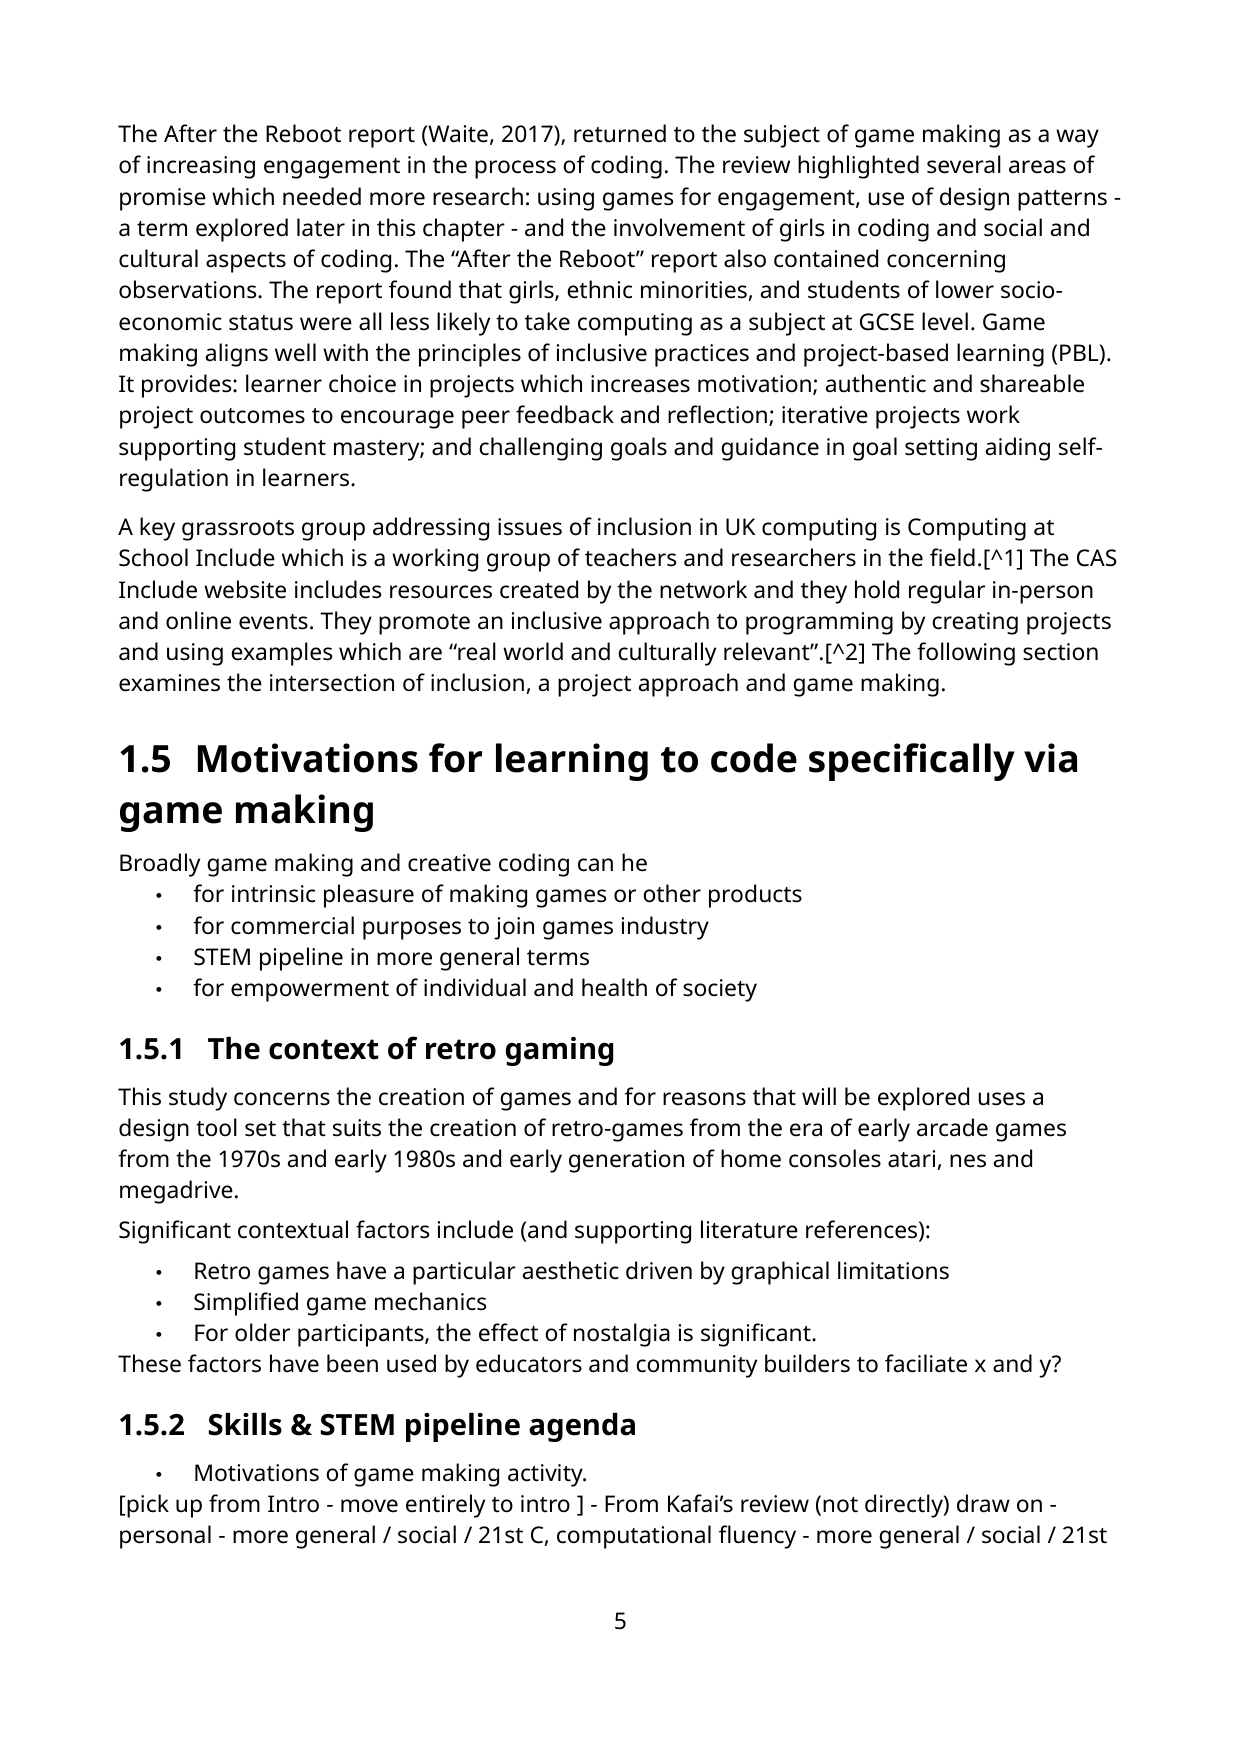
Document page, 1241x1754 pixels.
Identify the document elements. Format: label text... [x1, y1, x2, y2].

list For older participants, the effect of nostalgia is significant. [156, 1317, 1122, 1348]
list STEM pipeline in more general terms [156, 941, 1122, 972]
list Simplified game mechanics [156, 1286, 1122, 1317]
list for empowerment of individual and health of society [156, 972, 1122, 1003]
text Broadly game making and creative coding can he [118, 847, 1122, 878]
list for intrinsic pleasure of making games or other products [156, 878, 1122, 909]
list Retro games have a particular aesthetic driven by graphical limitations [156, 1255, 1122, 1286]
text These factors have been used by educators and community builders to faciliate x and y? [118, 1348, 1122, 1380]
text Significant contextual factors include (and supporting literature references): [118, 1214, 1122, 1246]
subtitle Motivations for learning to code specifically via game making [118, 732, 1122, 834]
subtitle Skills & STEM pipeline agenda [118, 1405, 1122, 1444]
text This study concerns the creation of games and for reasons that will be explored uses a design tool set that suits the creation of retro-games from the era of early arcade games from the 1970s and early 1980s and early generation of home consoles atari, nes and megadrive. [118, 1081, 1122, 1206]
text A key grassroots group addressing issues of inclusion in UK computing is Computing at School Include which is a working group of teachers and researchers in the field.[^1] The CAS Include website includes resources created by the network and they hold regular in-person and online events. They promote an inclusive approach to programming by creating projects and using examples which are “real world and culturally relevant”.[^2] The following section examines the intersection of inclusion, a project approach and game making. [118, 511, 1122, 698]
list for commercial purposes to join games industry [156, 909, 1122, 941]
text The After the Reboot report (Waite, 2017), returned to the subject of game making as a way of increasing engagement in the process of coding. The review highlighted several areas of promise which needed more research: using games for engagement, use of design patterns - a term explored later in this chapter - and the involvement of girls in coding and social and cultural aspects of coding. The “After the Reboot” report also contained concerning observations. The report found that girls, ethnic minorities, and students of lower socio-economic status were all less likely to take computing as a subject at GCSE level. Game making aligns well with the principles of inclusive practices and project-based learning (PBL). It provides: learner choice in projects which increases motivation; authentic and shareable project outcomes to encourage peer feedback and reflection; iterative projects work supporting student mastery; and challenging goals and guidance in goal setting aiding self-regulation in learners. [118, 118, 1122, 493]
text [pick up from Intro - move entirely to intro ] - From Kafai’s review (not directly) draw on - personal - more general / social / 21st C, computational fluency - more general / social / 21st [118, 1488, 1122, 1551]
subtitle The context of retro gaming [118, 1028, 1122, 1068]
list Motivations of game making activity. [156, 1457, 1122, 1488]
